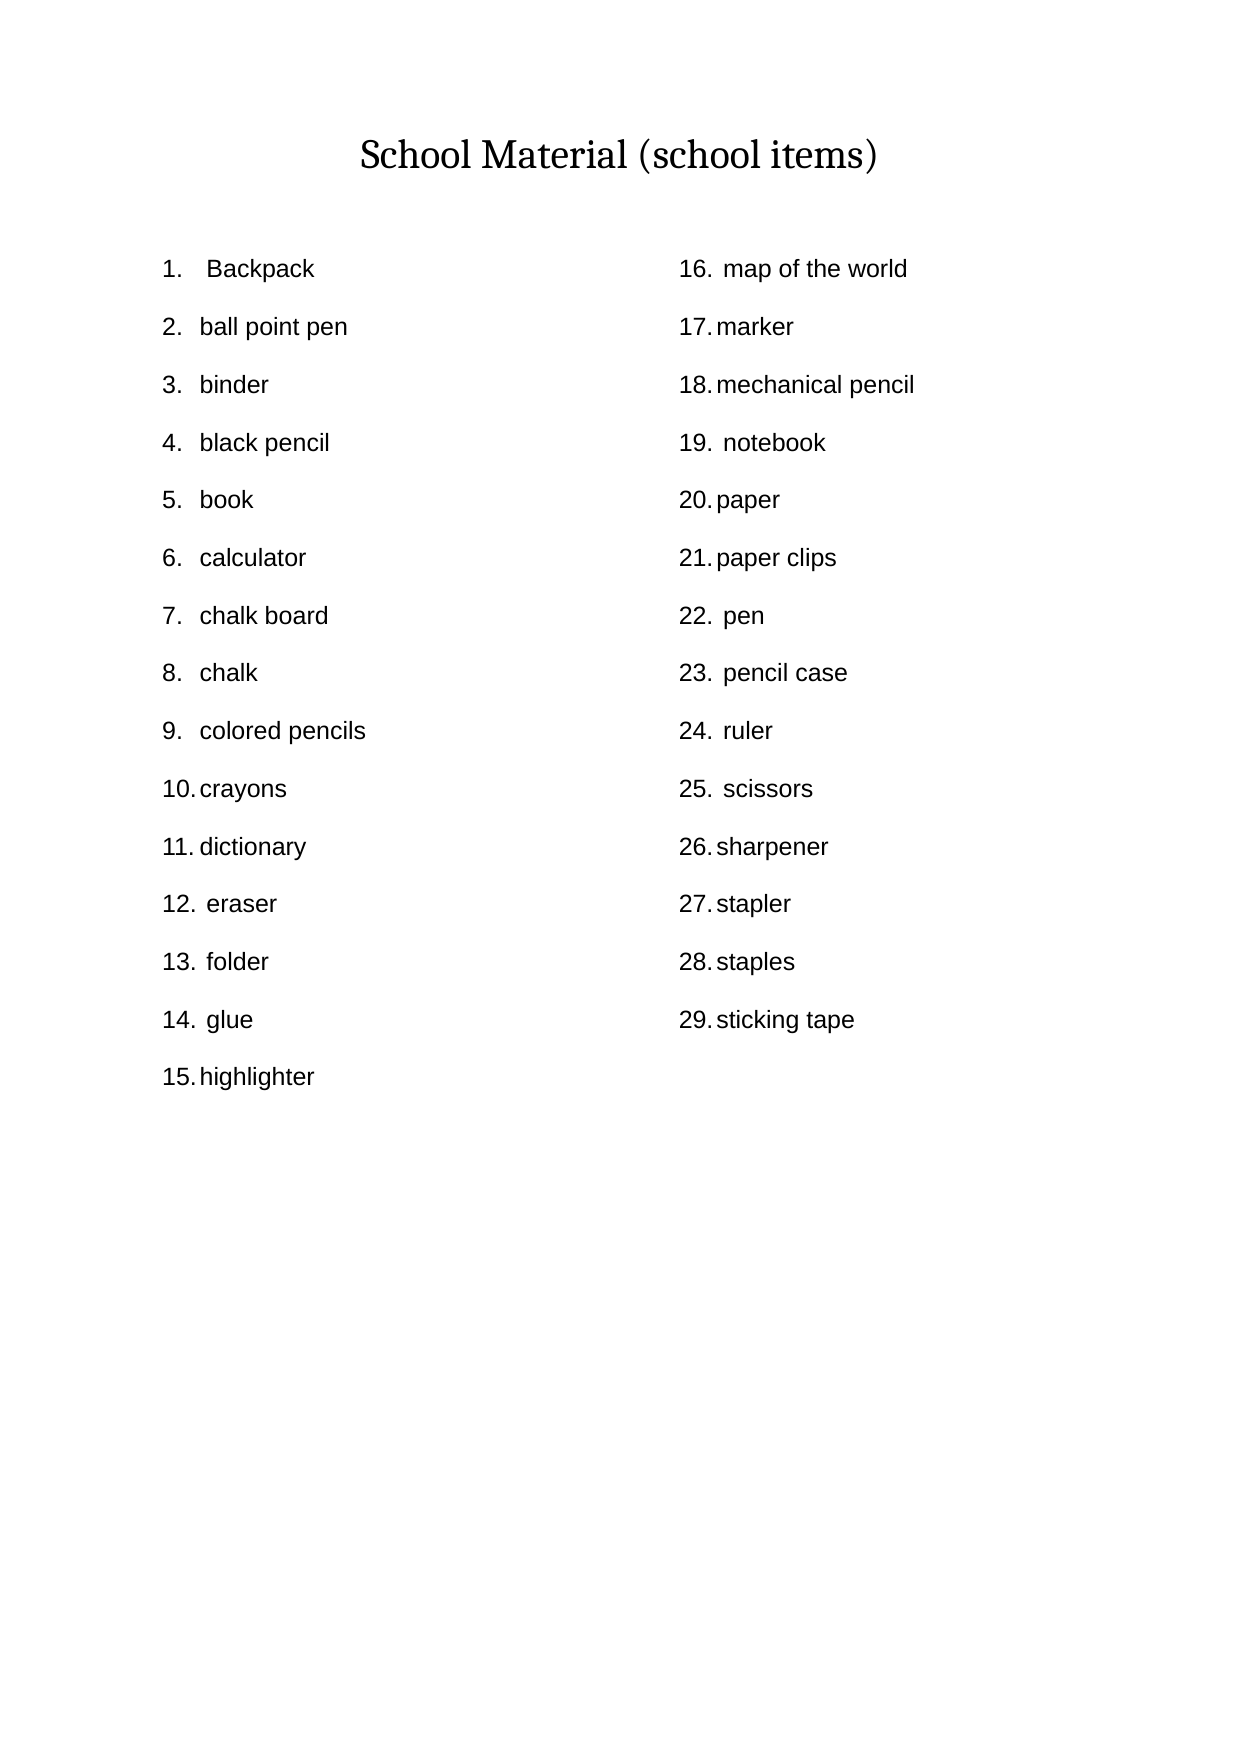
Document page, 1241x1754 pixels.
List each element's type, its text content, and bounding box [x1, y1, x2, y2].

list chalk board [162, 601, 605, 629]
list black pencil [162, 428, 605, 456]
list pencil case [678, 658, 1122, 687]
list chalk [162, 658, 605, 687]
list dictionary [162, 832, 605, 860]
list crayons [162, 774, 605, 803]
list ball point pen [162, 312, 605, 341]
list colored pencils [162, 716, 605, 745]
subtitle School Material (school items) [118, 131, 1122, 178]
list glue [162, 1005, 605, 1033]
list highlighter [162, 1062, 605, 1091]
list paper [678, 485, 1122, 514]
list map of the world [678, 254, 1122, 283]
list calculator [162, 543, 605, 572]
list binder [162, 370, 605, 399]
list pen [678, 601, 1122, 629]
list sticking tape [678, 1005, 1122, 1033]
list ruler [678, 716, 1122, 745]
list mechanical pencil [678, 370, 1122, 399]
list paper clips [678, 543, 1122, 572]
list sharpener [678, 832, 1122, 860]
list folder [162, 947, 605, 976]
list Backpack [162, 254, 605, 283]
list notebook [678, 428, 1122, 456]
list staples [678, 947, 1122, 976]
list eraser [162, 889, 605, 918]
list marker [678, 312, 1122, 341]
list stapler [678, 889, 1122, 918]
list book [162, 485, 605, 514]
list scissors [678, 774, 1122, 803]
